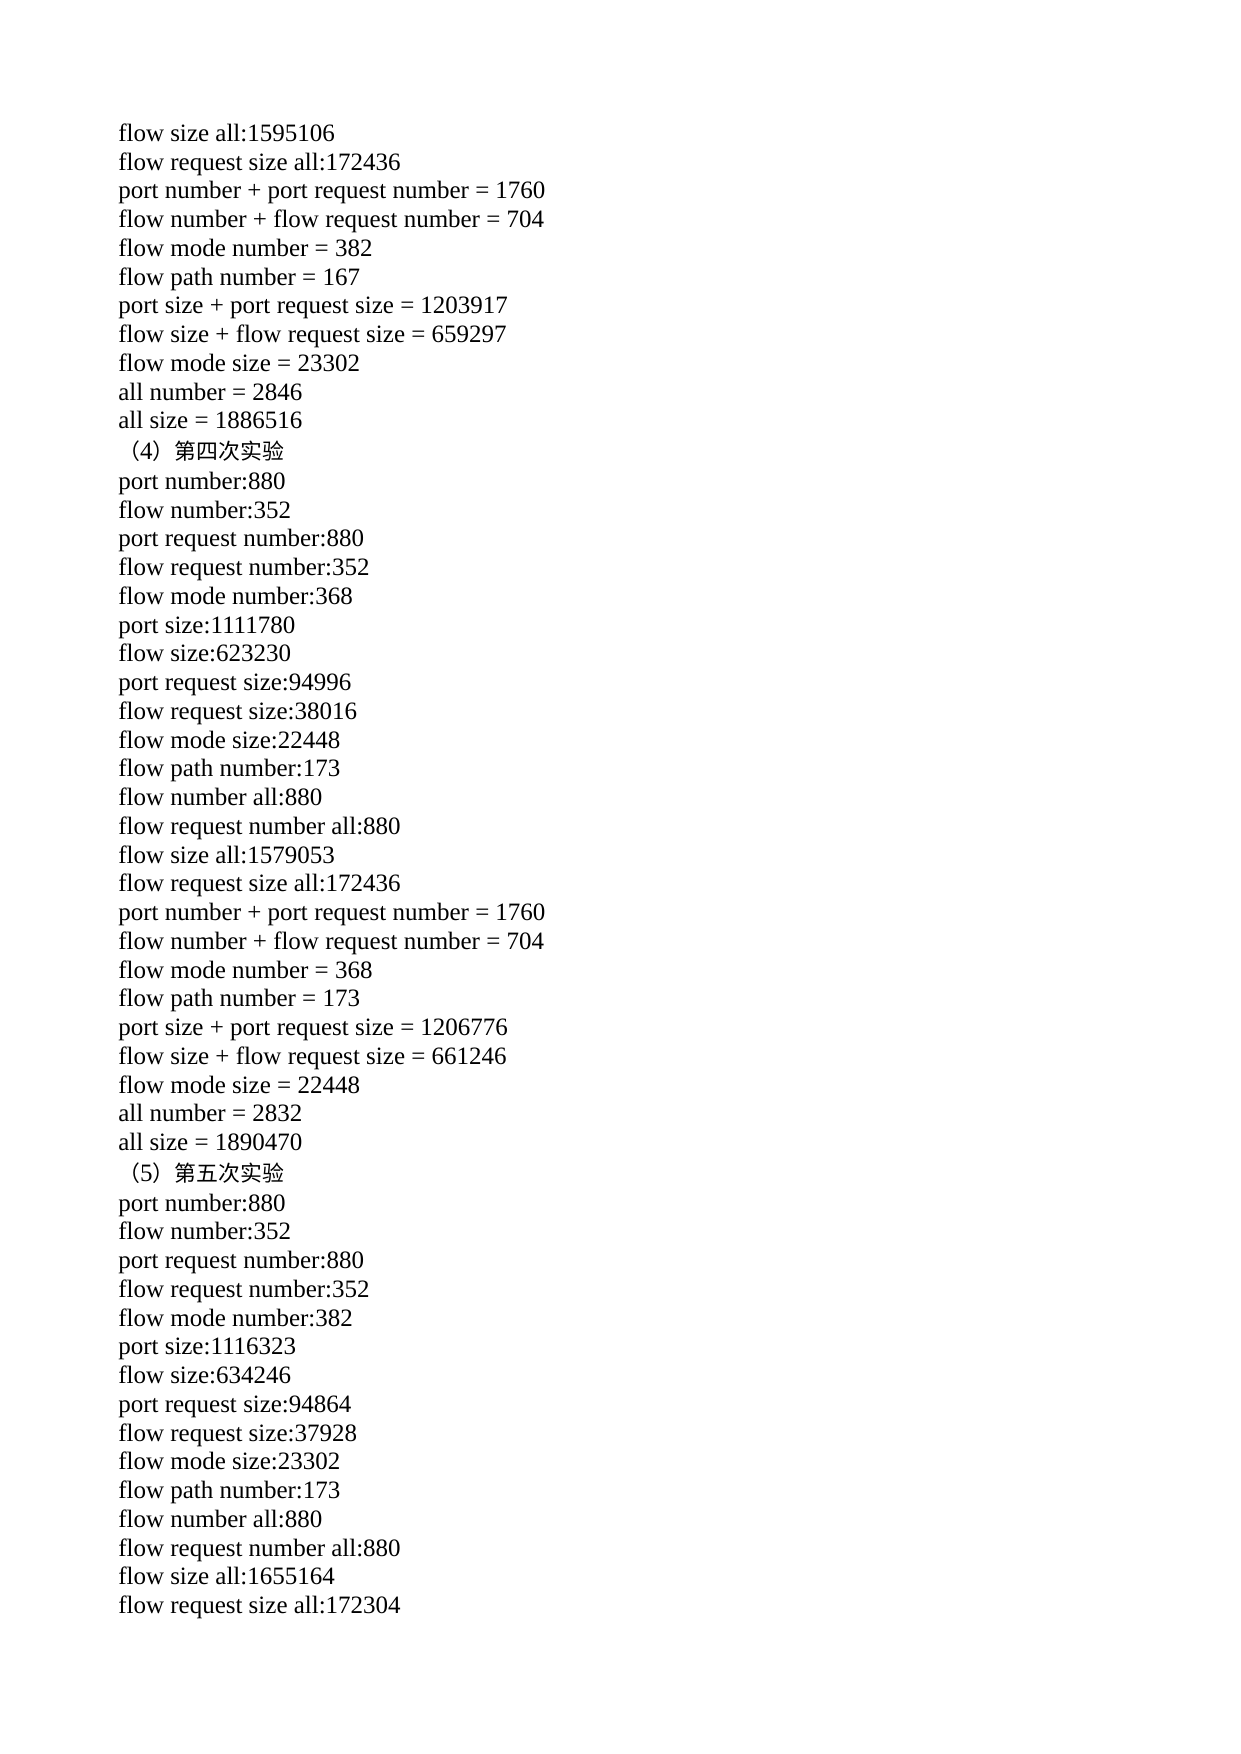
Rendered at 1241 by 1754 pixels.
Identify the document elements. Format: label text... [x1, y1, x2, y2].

text port size + port request size = 1203917 [118, 291, 1122, 319]
text port number + port request number = 1760 [118, 897, 1122, 926]
text flow mode number:368 [118, 581, 1122, 610]
text flow mode size = 22448 [118, 1070, 1122, 1098]
text flow request number all:880 [118, 1533, 1122, 1561]
text flow number:352 [118, 1216, 1122, 1245]
text port size:1116323 [118, 1331, 1122, 1360]
text flow size + flow request size = 659297 [118, 319, 1122, 348]
text flow number:352 [118, 495, 1122, 523]
text （5）第五次实验 [118, 1156, 1122, 1188]
text flow size:634246 [118, 1360, 1122, 1389]
text port number:880 [118, 1188, 1122, 1216]
text flow mode size = 23302 [118, 348, 1122, 377]
text port request size:94864 [118, 1389, 1122, 1418]
text port request number:880 [118, 523, 1122, 552]
text flow path number = 167 [118, 262, 1122, 291]
text all number = 2846 [118, 377, 1122, 406]
text flow size all:1655164 [118, 1561, 1122, 1590]
text all size = 1886516 [118, 406, 1122, 434]
text flow mode size:23302 [118, 1446, 1122, 1475]
text flow path number = 173 [118, 983, 1122, 1012]
text flow request number all:880 [118, 811, 1122, 840]
text flow number + flow request number = 704 [118, 204, 1122, 233]
text port number + port request number = 1760 [118, 176, 1122, 204]
text flow request size all:172436 [118, 147, 1122, 176]
text flow size all:1595106 [118, 118, 1122, 147]
text port request size:94996 [118, 667, 1122, 696]
text all size = 1890470 [118, 1127, 1122, 1156]
text flow path number:173 [118, 753, 1122, 782]
text port size + port request size = 1206776 flow size + flow request size = 661246 [118, 1012, 1122, 1070]
text flow request size all:172304 [118, 1590, 1122, 1619]
text flow size all:1579053 [118, 840, 1122, 868]
text port request number:880 [118, 1245, 1122, 1274]
text （4）第四次实验 [118, 434, 1122, 466]
text flow number all:880 [118, 1504, 1122, 1533]
text flow mode number:382 [118, 1303, 1122, 1331]
text flow request size all:172436 [118, 868, 1122, 897]
text all number = 2832 [118, 1098, 1122, 1127]
text port size:1111780 [118, 610, 1122, 638]
text flow size:623230 [118, 638, 1122, 667]
text flow mode size:22448 [118, 725, 1122, 753]
text flow request size:37928 [118, 1418, 1122, 1446]
text flow number + flow request number = 704 [118, 926, 1122, 955]
text flow path number:173 [118, 1475, 1122, 1504]
text port number:880 [118, 466, 1122, 495]
text flow request size:38016 [118, 696, 1122, 725]
text flow request number:352 [118, 1274, 1122, 1303]
text flow mode number = 368 [118, 955, 1122, 983]
text flow mode number = 382 [118, 233, 1122, 262]
text flow request number:352 [118, 552, 1122, 581]
text flow number all:880 [118, 782, 1122, 811]
